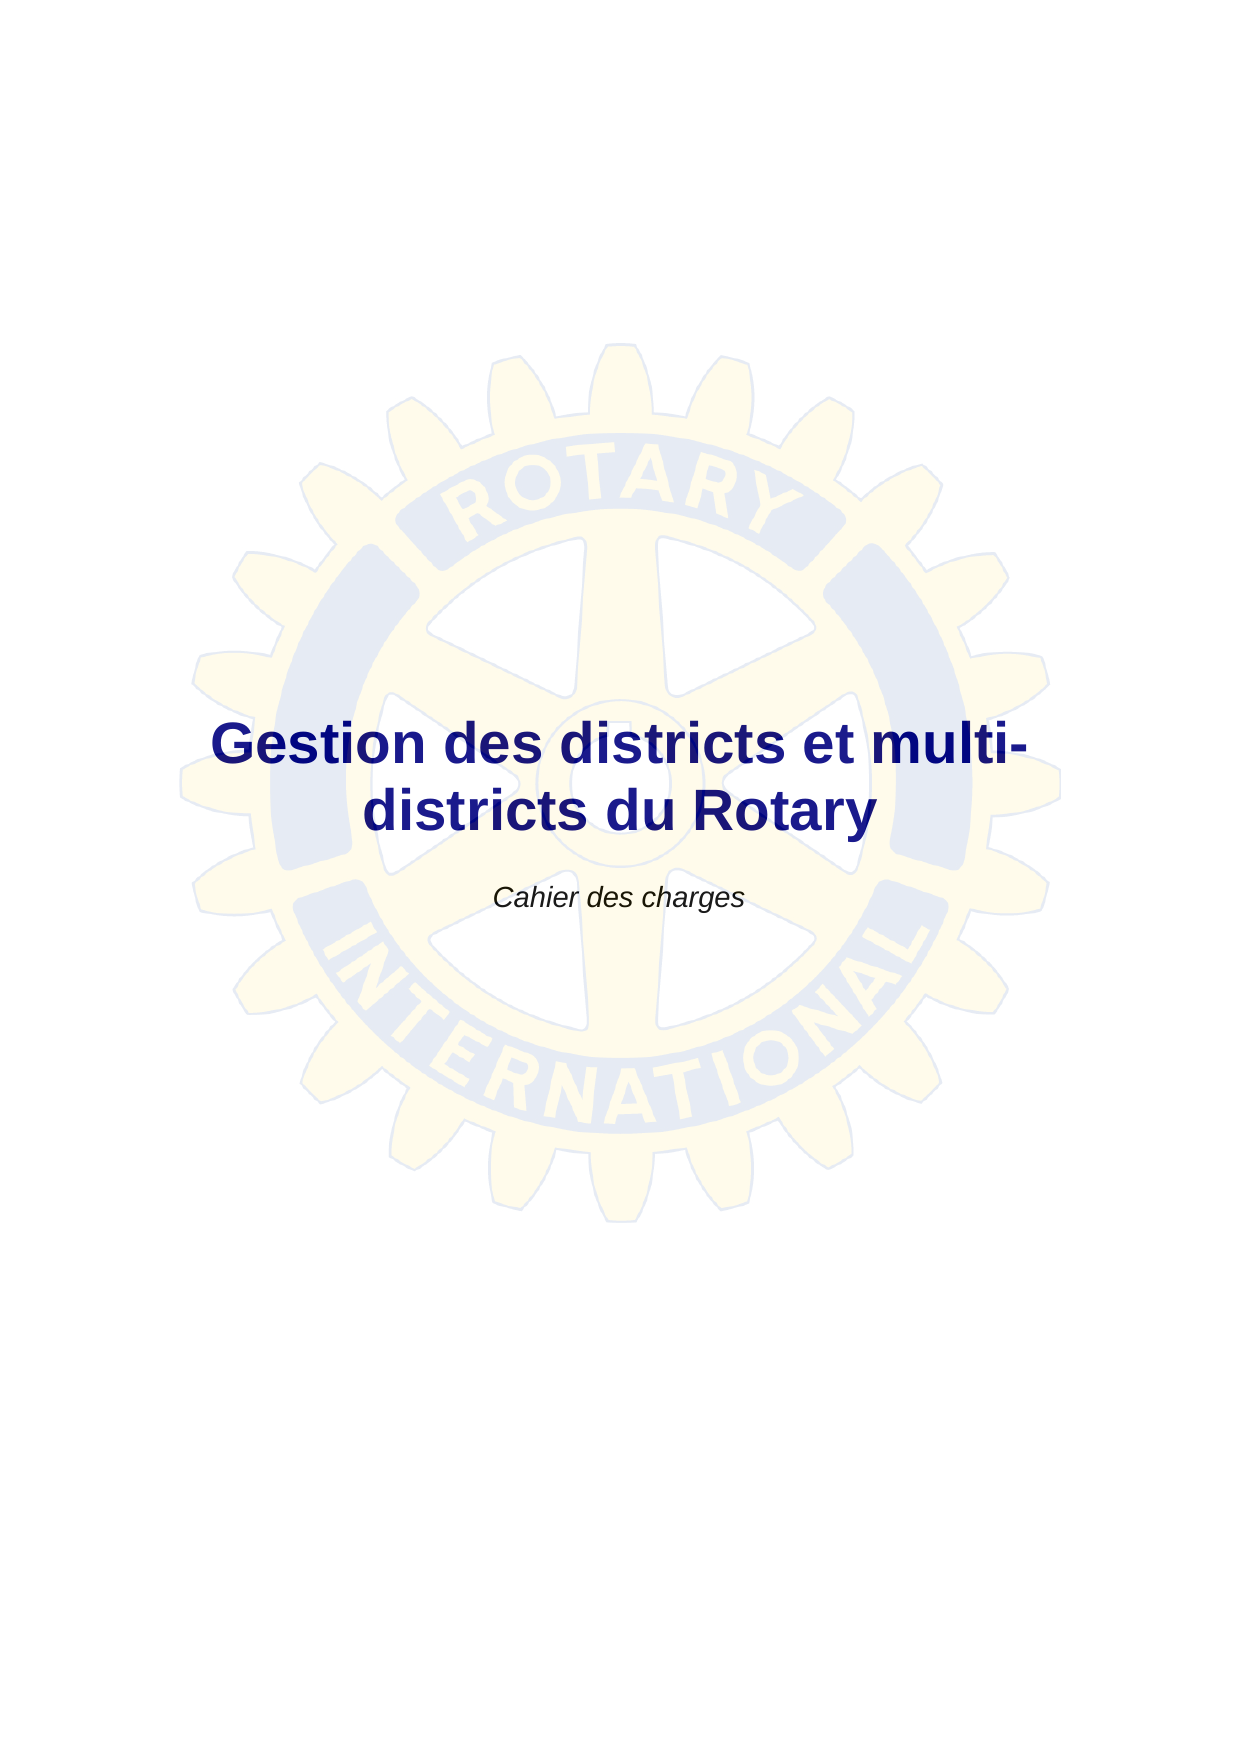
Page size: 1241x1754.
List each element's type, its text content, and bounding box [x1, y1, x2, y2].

title Gestion des districts et multi-districts du Rotary [1061, 709, 1122, 843]
subtitle Cahier des charges [1061, 880, 1122, 914]
subtitle Cahier des charges [118, 880, 179, 914]
title Gestion des districts et multi-districts du Rotary [118, 709, 179, 843]
